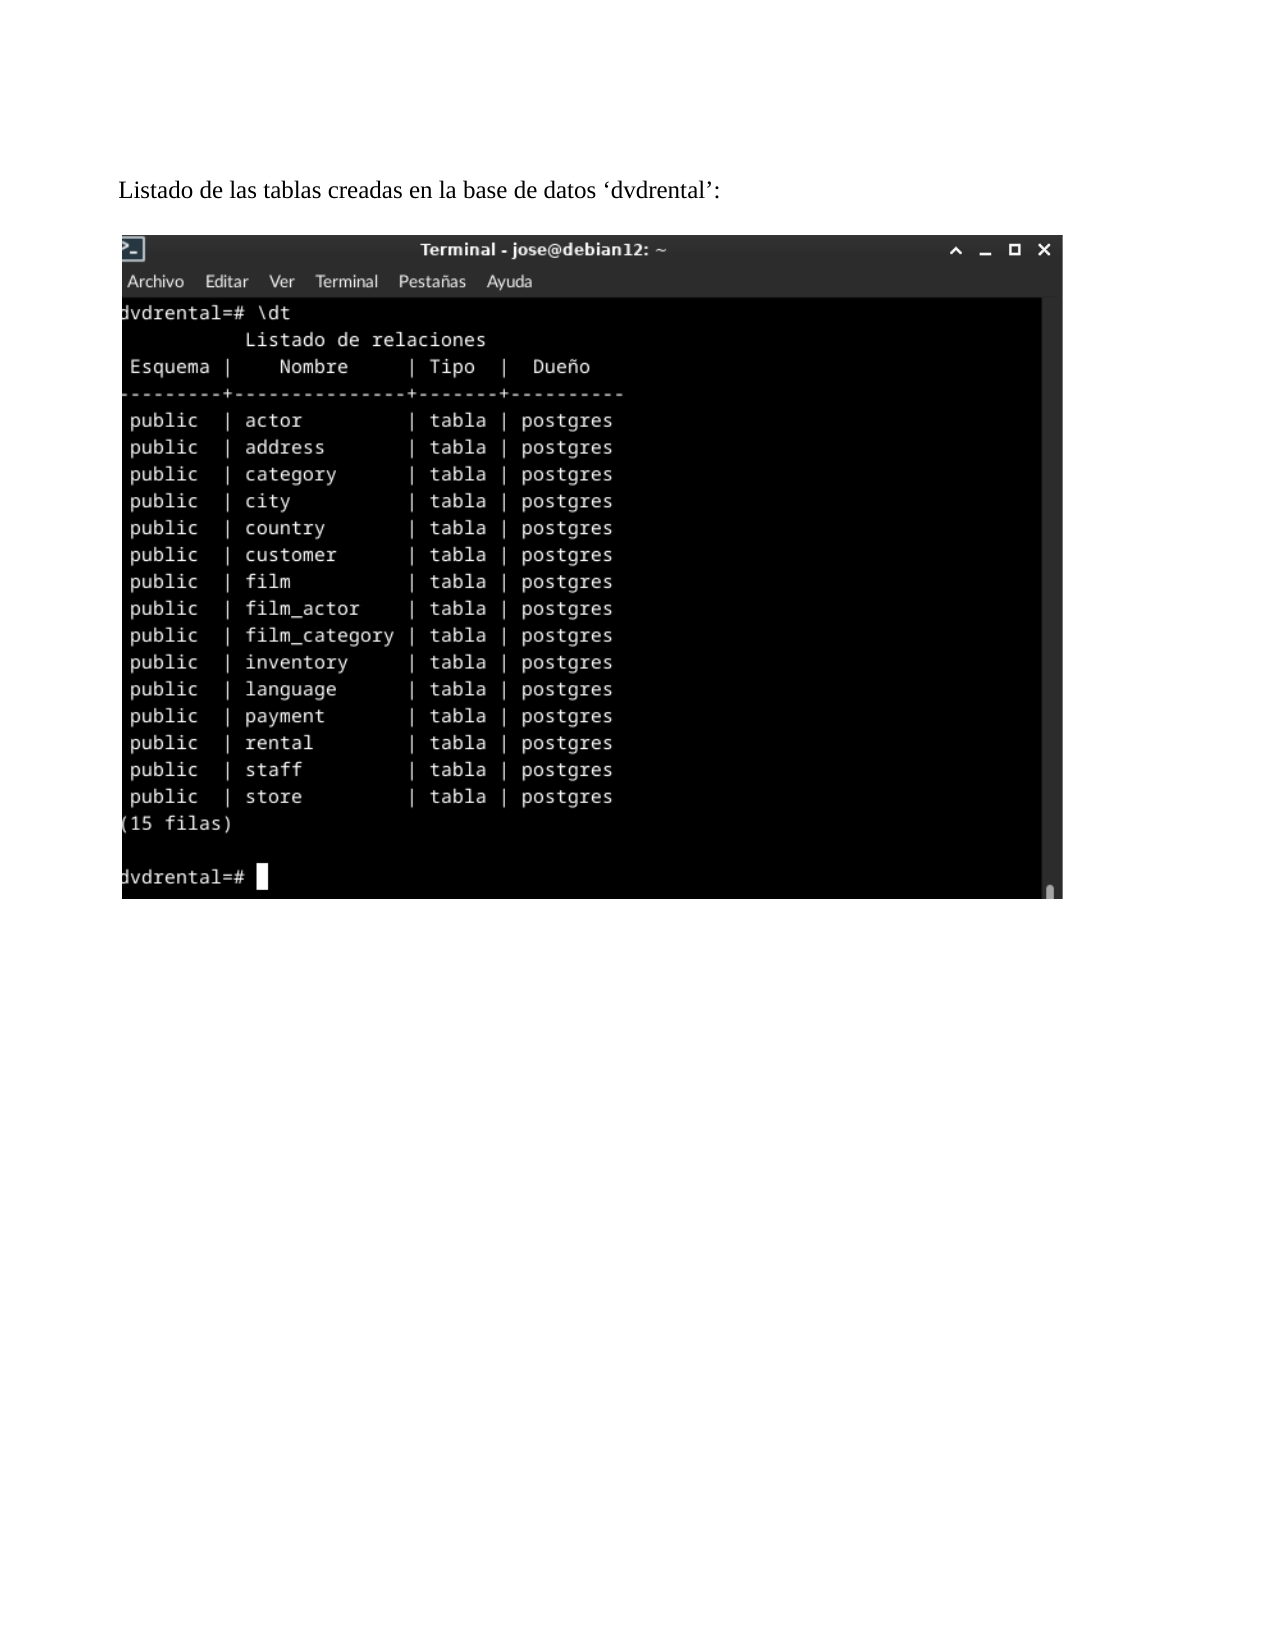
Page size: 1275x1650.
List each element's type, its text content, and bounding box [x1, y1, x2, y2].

picture [122, 235, 1063, 899]
text Listado de las tablas creadas en la base de datos ‘dvdrental’: [118, 176, 1157, 204]
